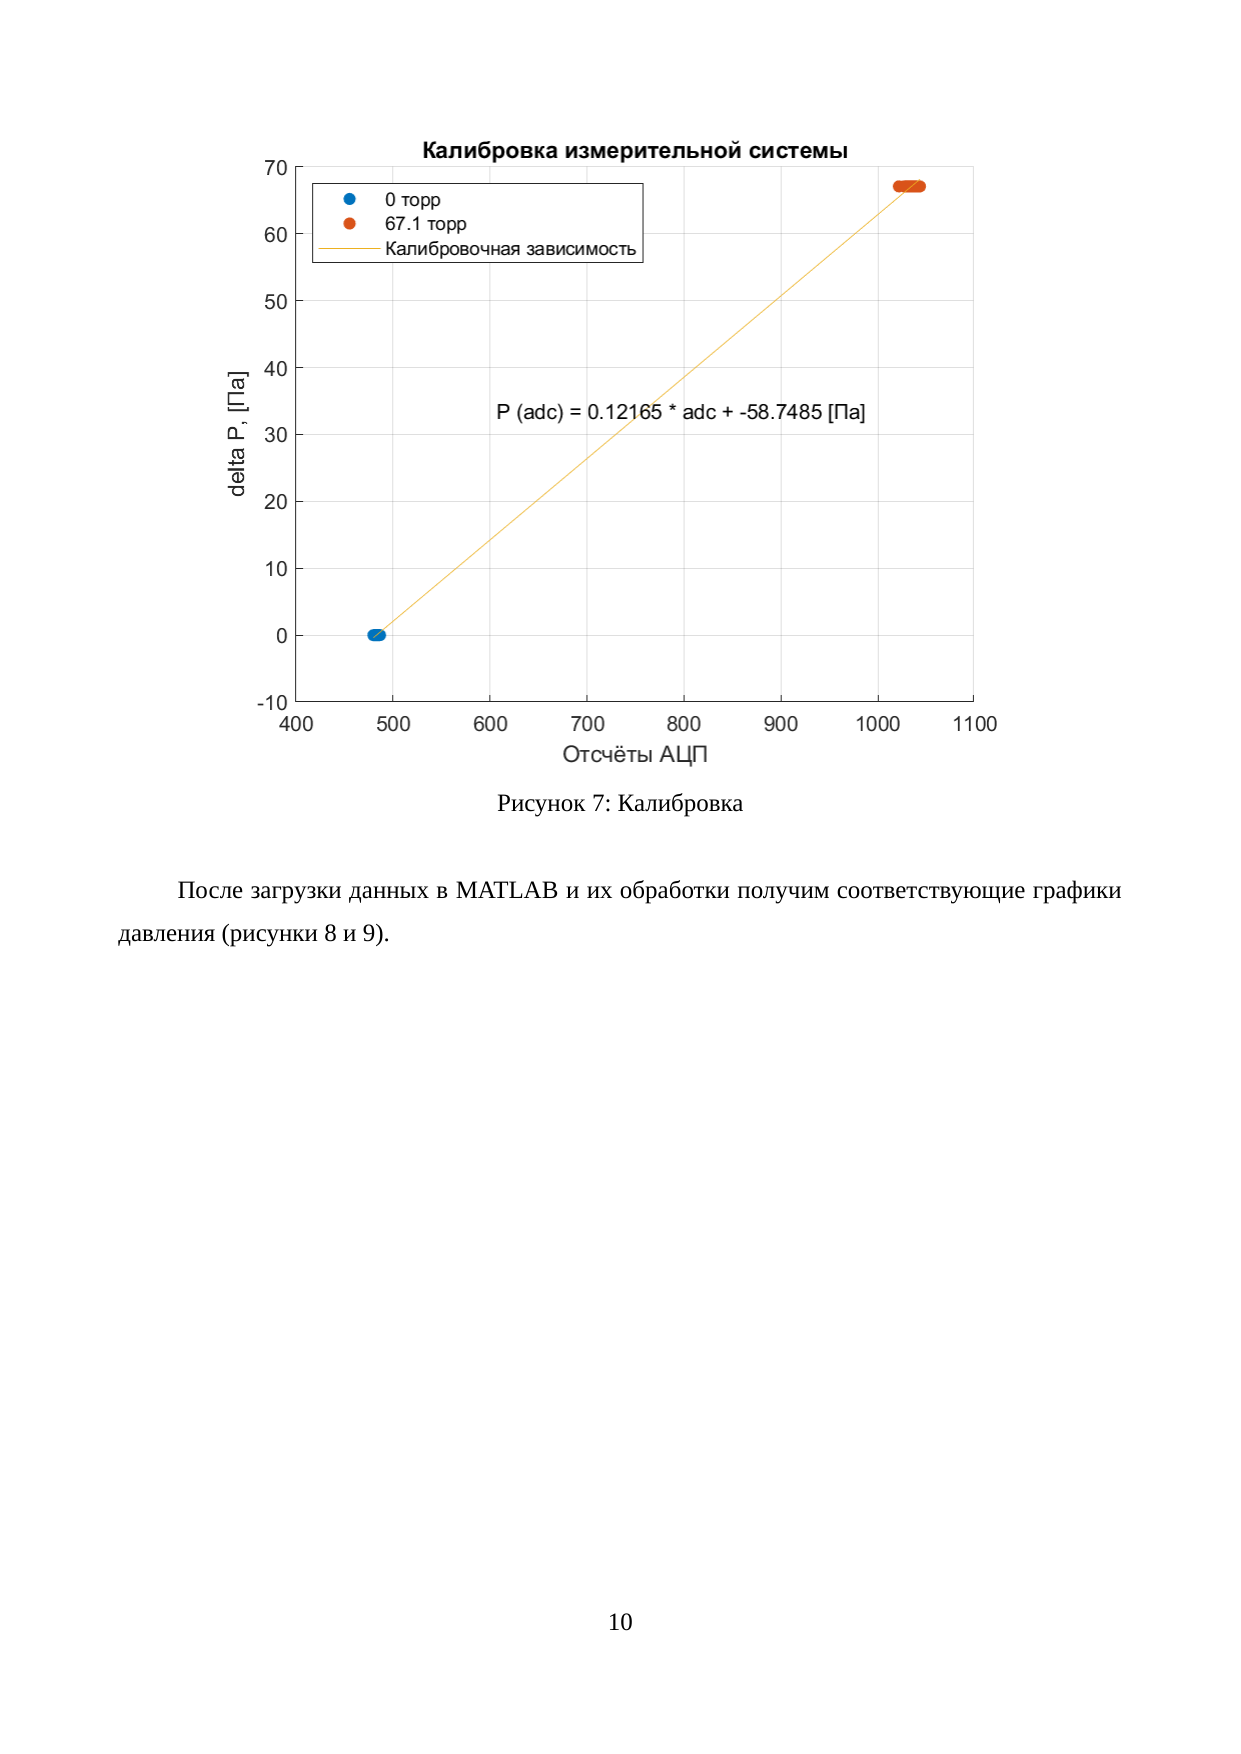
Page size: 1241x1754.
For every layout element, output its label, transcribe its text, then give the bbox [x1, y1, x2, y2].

text После загрузки данных в MATLAB и их обработки получим соответствующие графики давления (рисунки 8 и 9). [118, 875, 1122, 947]
picture [182, 118, 1058, 774]
text Рисунок 7: Калибровка [183, 774, 1058, 817]
